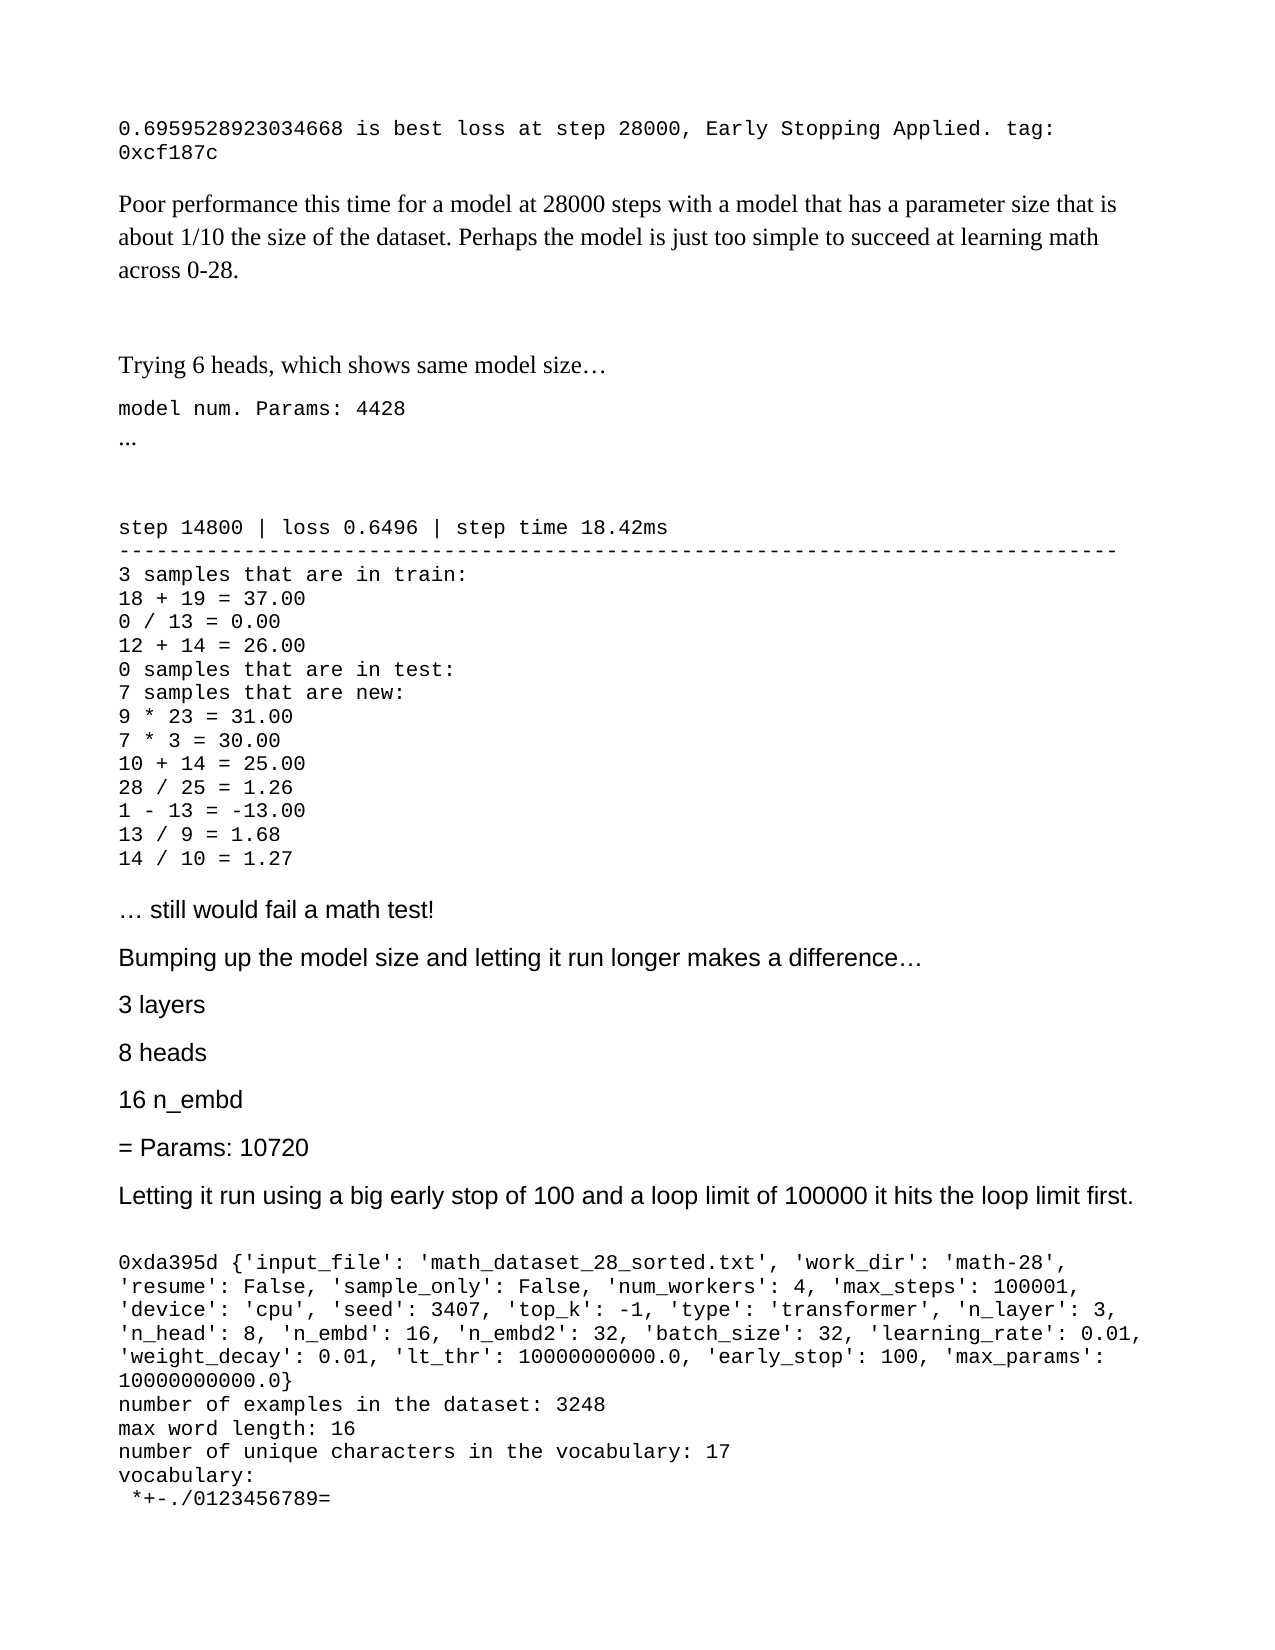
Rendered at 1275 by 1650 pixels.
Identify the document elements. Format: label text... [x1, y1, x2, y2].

text model num. Params: 4428 [118, 398, 1157, 422]
text 14 / 10 = 1.27 [118, 848, 1157, 871]
text 28 / 25 = 1.26 [118, 777, 1157, 801]
text 0 / 13 = 0.00 [118, 611, 1157, 635]
text Poor performance this time for a model at 28000 steps with a model that has a parameter size that is about 1/10 the size of the dataset. Perhaps the model is just too simple to succeed at learning math across 0-28. [118, 189, 1157, 284]
text vocabulary: [118, 1465, 1157, 1488]
text 1 - 13 = -13.00 [118, 801, 1157, 824]
text *+-./0123456789= [118, 1488, 1157, 1512]
text Letting it run using a big early stop of 100 and a loop limit of 100000 it hits the loop limit first. [118, 1181, 1157, 1209]
text 8 heads [118, 1038, 1157, 1067]
text number of examples in the dataset: 3248 [118, 1394, 1157, 1417]
text Bumping up the model size and letting it run longer makes a difference… [118, 943, 1157, 971]
text 13 / 9 = 1.68 [118, 824, 1157, 848]
text = Params: 10720 [118, 1133, 1157, 1162]
text 7 samples that are new: [118, 682, 1157, 706]
text … still would fail a math test! [118, 895, 1157, 924]
text 16 n_embd [118, 1086, 1157, 1114]
text 12 + 14 = 26.00 [118, 635, 1157, 659]
text 18 + 19 = 37.00 [118, 588, 1157, 611]
text number of unique characters in the vocabulary: 17 [118, 1441, 1157, 1465]
text 0xda395d {'input_file': 'math_dataset_28_sorted.txt', 'work_dir': 'math-28', 'resume': False, 'sample_only': False, 'num_workers': 4, 'max_steps': 100001, 'device': 'cpu', 'seed': 3407, 'top_k': -1, 'type': 'transformer', 'n_layer': 3, 'n_head': 8, 'n_embd': 16, 'n_embd2': 32, 'batch_size': 32, 'learning_rate': 0.01, 'weight_decay': 0.01, 'lt_thr': 10000000000.0, 'early_stop': 100, 'max_params': 10000000000.0} [118, 1252, 1157, 1394]
text 10 + 14 = 25.00 [118, 753, 1157, 777]
text max word length: 16 [118, 1417, 1157, 1441]
text -------------------------------------------------------------------------------- [118, 540, 1157, 564]
text ... [118, 422, 1157, 450]
text 0 samples that are in test: [118, 659, 1157, 682]
text 0.6959528923034668 is best loss at step 28000, Early Stopping Applied. tag: 0xcf187c [118, 118, 1157, 165]
text step 14800 | loss 0.6496 | step time 18.42ms [118, 517, 1157, 540]
text 9 * 23 = 31.00 [118, 706, 1157, 729]
text 7 * 3 = 30.00 [118, 729, 1157, 753]
text 3 samples that are in train: [118, 564, 1157, 588]
text Trying 6 heads, which shows same model size… [118, 350, 1157, 379]
text 3 layers [118, 990, 1157, 1019]
